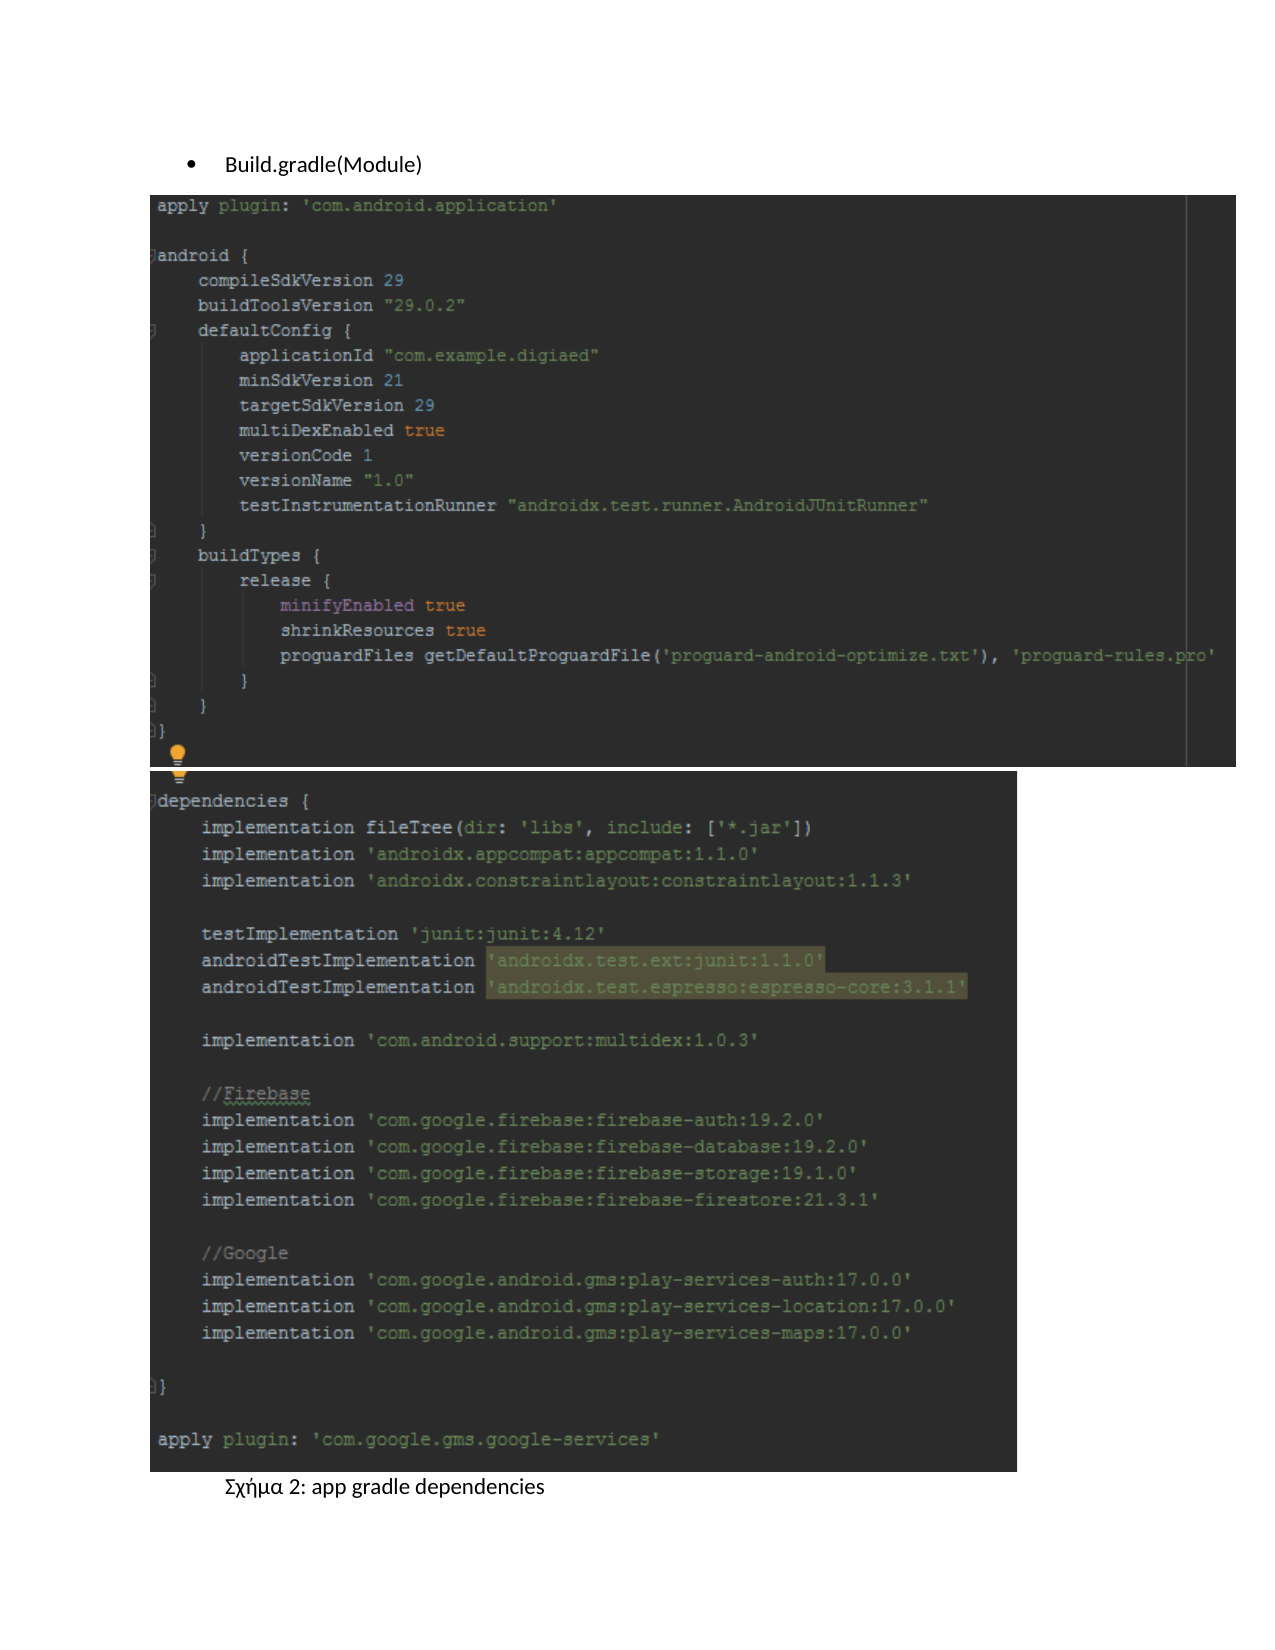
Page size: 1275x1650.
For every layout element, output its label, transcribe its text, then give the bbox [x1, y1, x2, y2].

list Build.gradle(Module) [187, 150, 1125, 178]
text Σχήμα 2: app gradle dependencies [150, 784, 1125, 1500]
